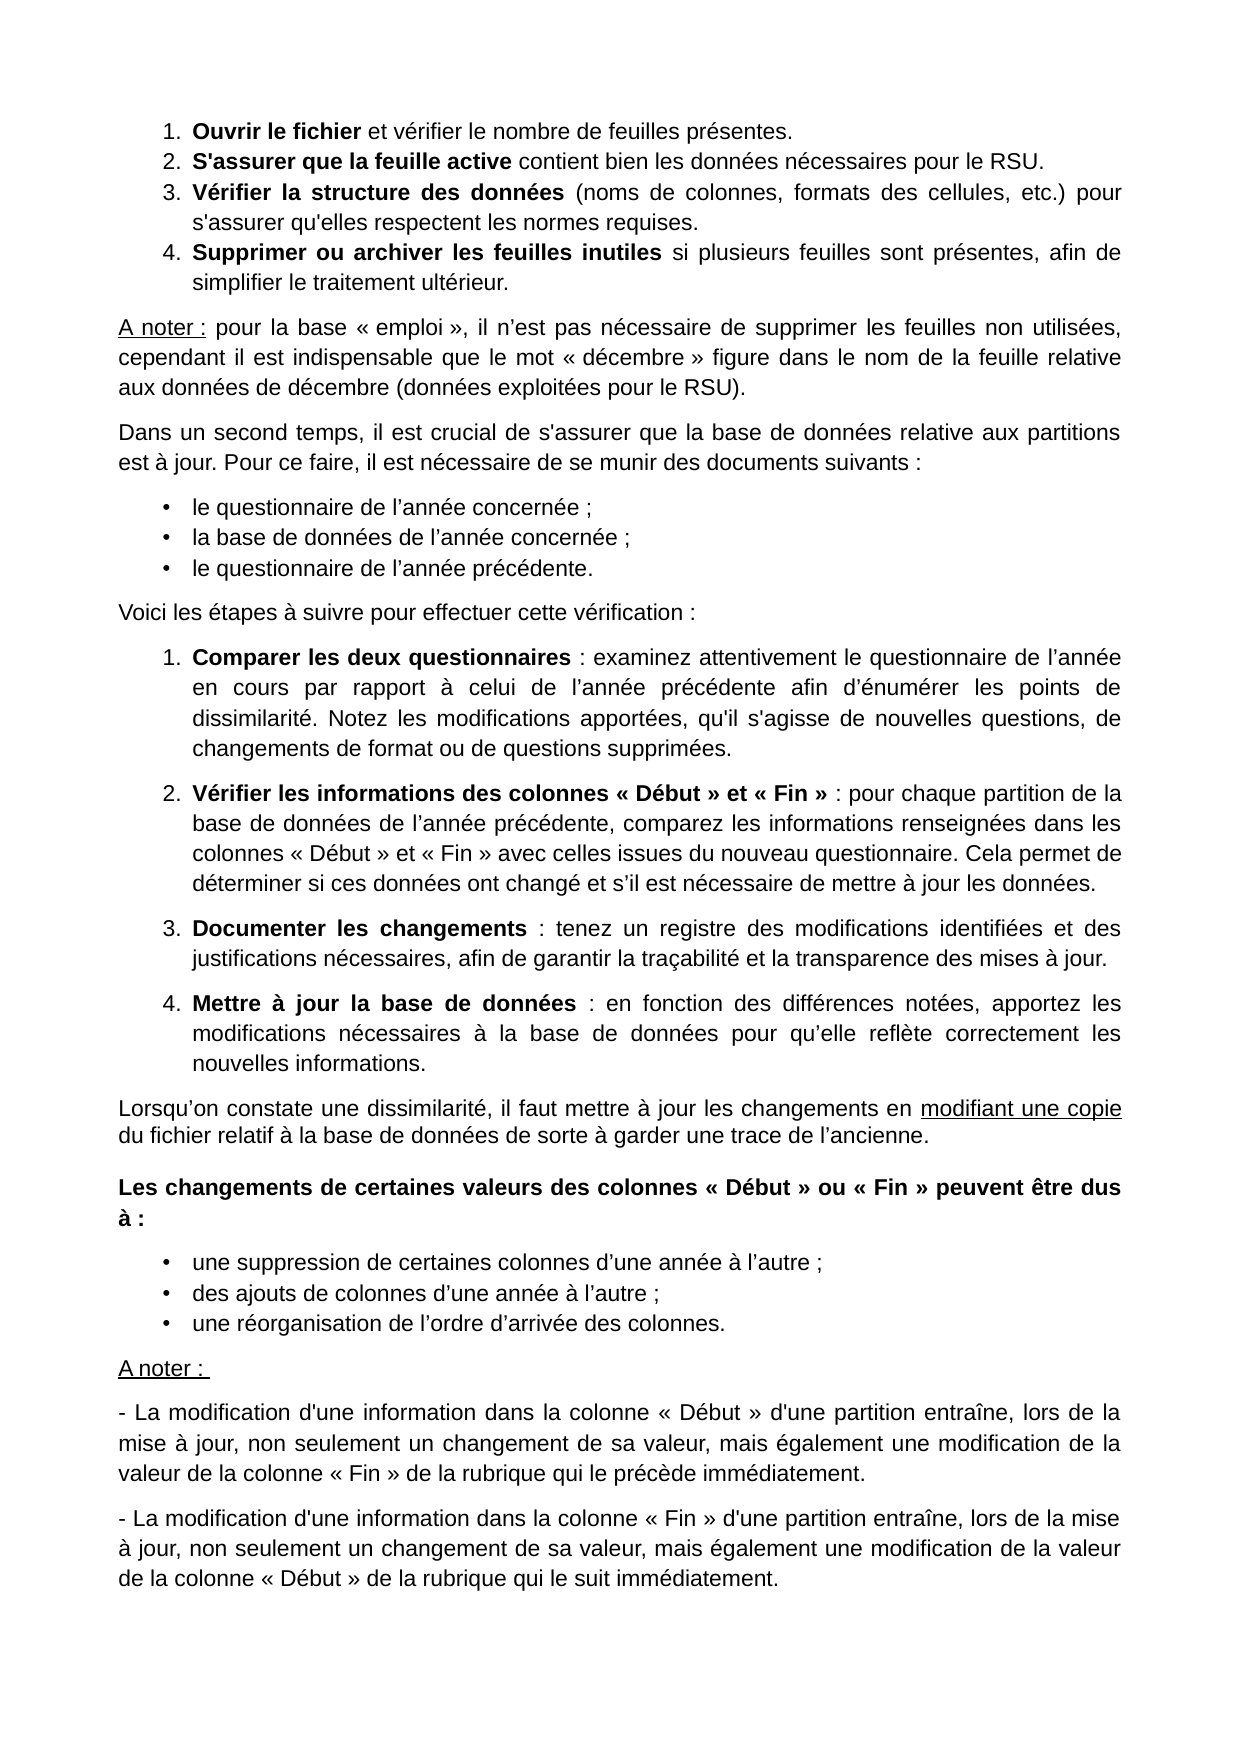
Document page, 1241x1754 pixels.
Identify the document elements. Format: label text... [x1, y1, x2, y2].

text Dans un second temps, il est crucial de s'assurer que la base de données relative aux partitions est à jour. Pour ce faire, il est nécessaire de se munir des documents suivants : [118, 419, 1122, 476]
list des ajouts de colonnes d’une année à l’autre ; [162, 1279, 1122, 1306]
list Comparer les deux questionnaires : examinez attentivement le questionnaire de l’année en cours par rapport à celui de l’année précédente afin d’énumérer les points de dissimilarité. Notez les modifications apportées, qu'il s'agisse de nouvelles questions, de changements de format ou de questions supprimées. [162, 644, 1122, 761]
text A noter : [118, 1354, 1122, 1381]
list la base de données de l’année concernée ; [162, 524, 1122, 551]
list une réorganisation de l’ordre d’arrivée des colonnes. [162, 1310, 1122, 1336]
list Supprimer ou archiver les feuilles inutiles si plusieurs feuilles sont présentes, afin de simplifier le traitement ultérieur. [162, 239, 1122, 296]
list Mettre à jour la base de données : en fonction des différences notées, apportez les modifications nécessaires à la base de données pour qu’elle reflète correctement les nouvelles informations. [162, 990, 1122, 1077]
text - La modification d'une information dans la colonne « Fin » d'une partition entraîne, lors de la mise à jour, non seulement un changement de sa valeur, mais également une modification de la valeur de la colonne « Début » de la rubrique qui le suit immédiatement. [118, 1504, 1122, 1591]
text A noter : pour la base « emploi », il n’est pas nécessaire de supprimer les feuilles non utilisées, cependant il est indispensable que le mot « décembre » figure dans le nom de la feuille relative aux données de décembre (données exploitées pour le RSU). [118, 314, 1122, 401]
list une suppression de certaines colonnes d’une année à l’autre ; [162, 1249, 1122, 1276]
text Les changements de certaines valeurs des colonnes « Début » ou « Fin » peuvent être dus à : [118, 1174, 1122, 1231]
list le questionnaire de l’année concernée ; [162, 494, 1122, 521]
text - La modification d'une information dans la colonne « Début » d'une partition entraîne, lors de la mise à jour, non seulement un changement de sa valeur, mais également une modification de la valeur de la colonne « Fin » de la rubrique qui le précède immédiatement. [118, 1399, 1122, 1486]
list Vérifier les informations des colonnes « Début » et « Fin » : pour chaque partition de la base de données de l’année précédente, comparez les informations renseignées dans les colonnes « Début » et « Fin » avec celles issues du nouveau questionnaire. Cela permet de déterminer si ces données ont changé et s’il est nécessaire de mettre à jour les données. [162, 779, 1122, 897]
list Vérifier la structure des données (noms de colonnes, formats des cellules, etc.) pour s'assurer qu'elles respectent les normes requises. [162, 178, 1122, 235]
list Documenter les changements : tenez un registre des modifications identifiées et des justifications nécessaires, afin de garantir la traçabilité et la transparence des mises à jour. [162, 915, 1122, 972]
text Lorsqu’on constate une dissimilarité, il faut mettre à jour les changements en modifiant une copie du fichier relatif à la base de données de sorte à garder une trace de l’ancienne. [118, 1095, 1122, 1148]
text Voici les étapes à suivre pour effectuer cette vérification : [118, 599, 1122, 626]
list Ouvrir le fichier et vérifier le nombre de feuilles présentes. [162, 118, 1122, 144]
list S'assurer que la feuille active contient bien les données nécessaires pour le RSU. [162, 148, 1122, 175]
list le questionnaire de l’année précédente. [162, 554, 1122, 581]
